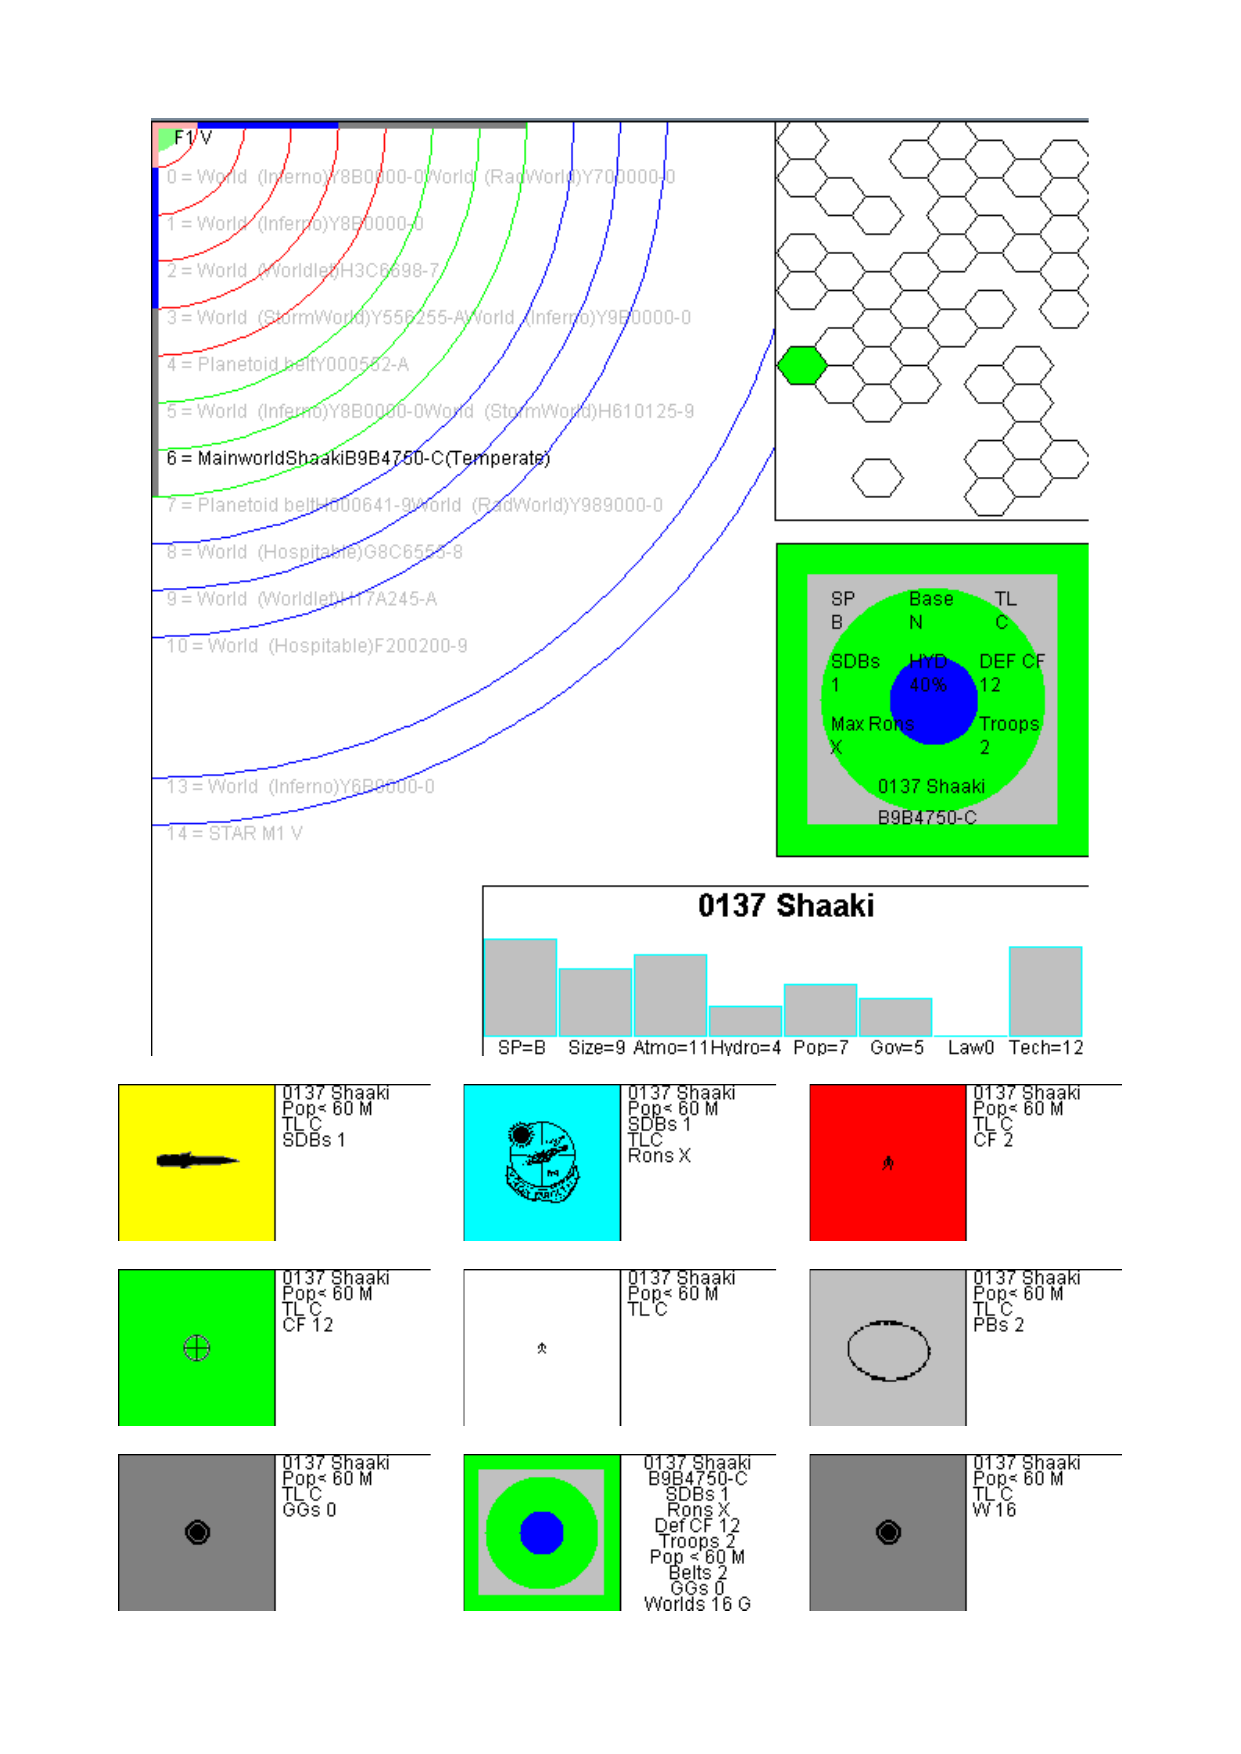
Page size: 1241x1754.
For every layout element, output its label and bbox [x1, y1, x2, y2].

picture [118, 1454, 431, 1611]
picture [151, 118, 1089, 1056]
picture [118, 1269, 431, 1426]
picture [463, 1454, 777, 1611]
picture [809, 1454, 1122, 1611]
picture [809, 1084, 1122, 1241]
picture [118, 1084, 431, 1241]
picture [463, 1269, 777, 1426]
picture [809, 1269, 1122, 1426]
picture [463, 1084, 777, 1241]
